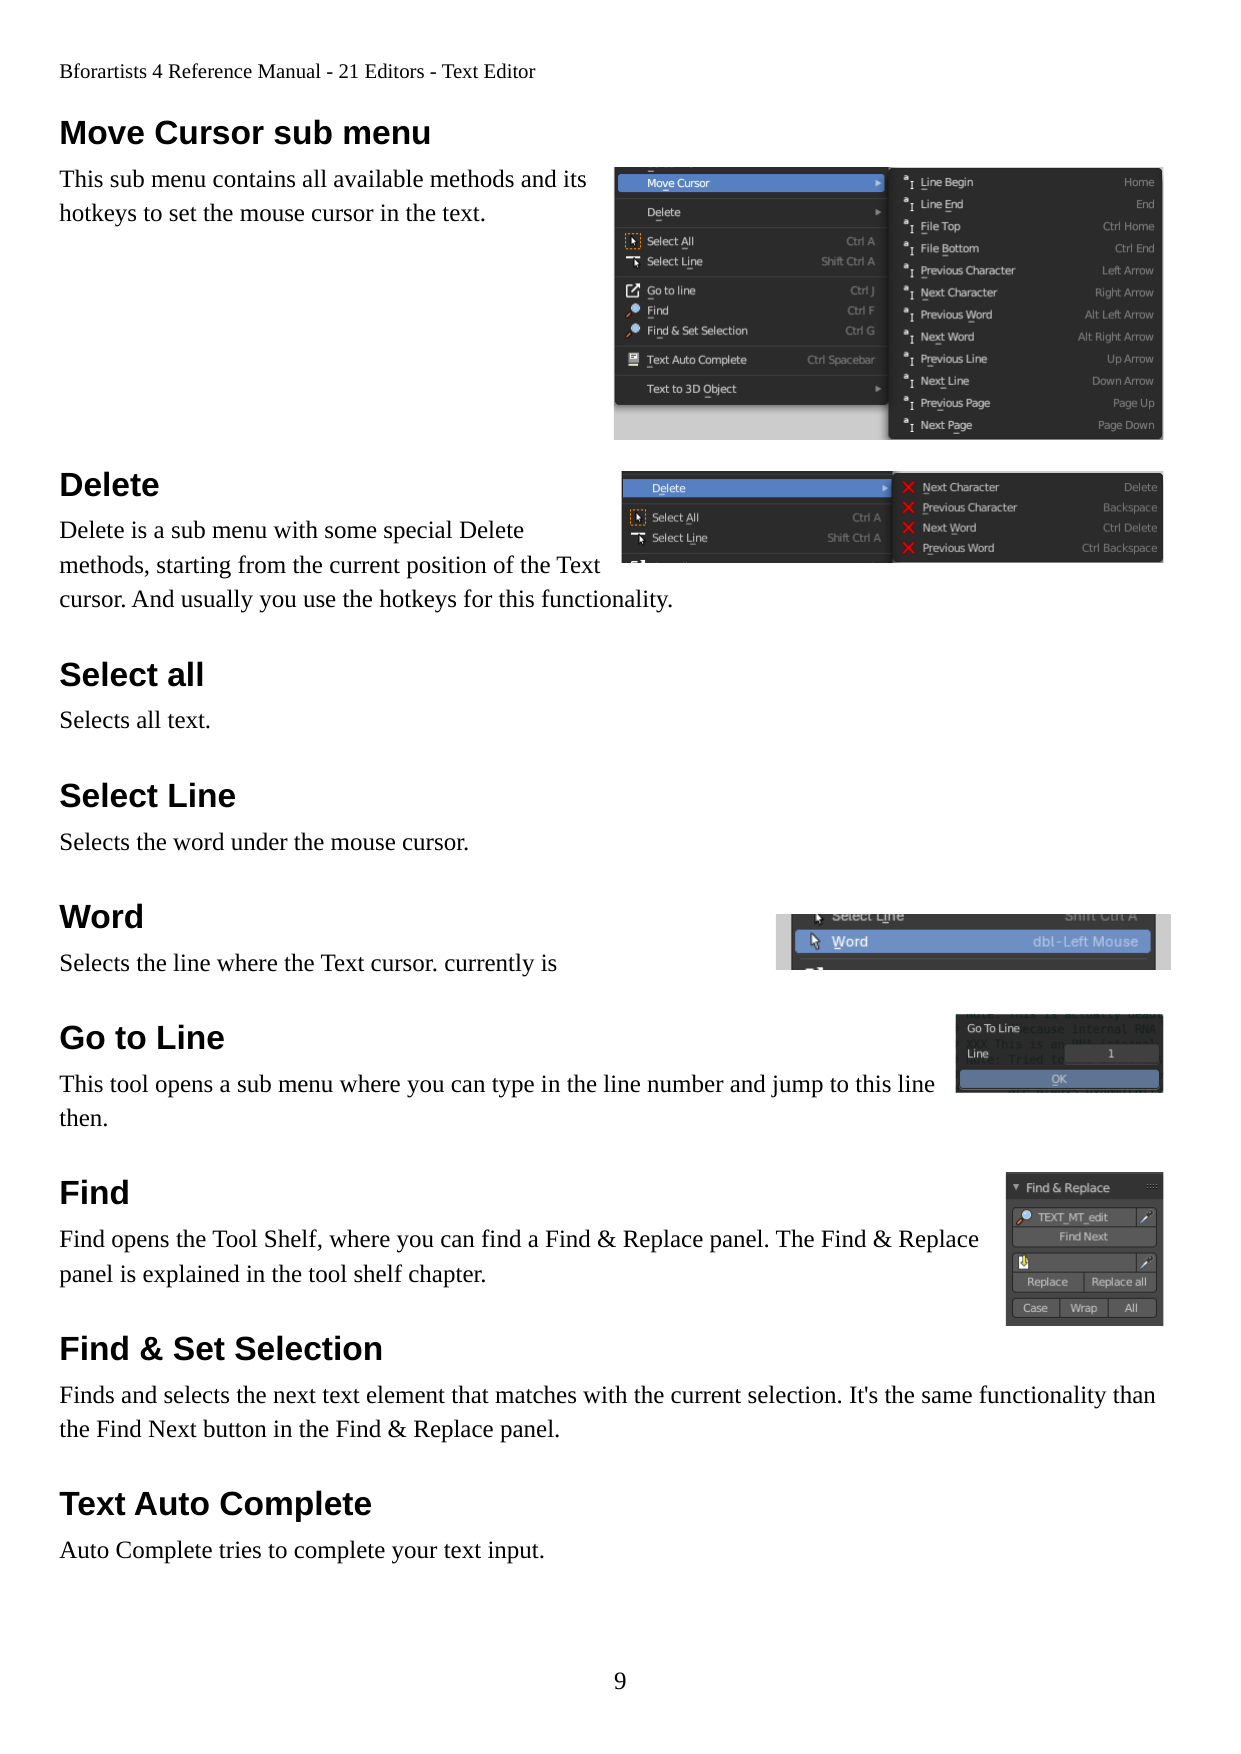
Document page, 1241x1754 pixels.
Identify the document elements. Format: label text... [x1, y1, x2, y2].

text Selects the word under the mouse cursor. [59, 827, 1181, 855]
text Selects all text. [59, 706, 1181, 734]
subtitle Word [59, 896, 1181, 935]
text This sub menu contains all available methods and its hotkeys to set the mouse cursor in the text. [59, 164, 1181, 227]
subtitle Find [59, 1173, 1005, 1212]
text Delete is a sub menu with some special Delete methods, starting from the current position of the Text cursor. And usually you use the hotkeys for this functionality. [59, 516, 1181, 613]
subtitle Go to Line [59, 1017, 955, 1056]
picture [621, 471, 1164, 563]
picture [955, 1014, 1164, 1093]
text Selects the line where the Text cursor. currently is [59, 948, 1181, 976]
subtitle Move Cursor sub menu [59, 113, 1181, 151]
picture [613, 167, 1164, 440]
text Auto Complete tries to complete your text input. [59, 1535, 1181, 1564]
subtitle Text Auto Complete [59, 1484, 1181, 1523]
subtitle Select Line [59, 775, 1181, 814]
picture [1005, 1172, 1164, 1326]
subtitle [1164, 1017, 1181, 1056]
subtitle Delete [59, 464, 1181, 503]
subtitle [1164, 1173, 1181, 1212]
text This tool opens a sub menu where you can type in the line number and jump to this line then. [59, 1069, 1181, 1132]
picture [775, 914, 1171, 970]
text Finds and selects the next text element that matches with the current selection. It's the same functionality than the Find Next button in the Find & Replace panel. [59, 1380, 1181, 1443]
subtitle Select all [59, 654, 1181, 693]
text Find opens the Tool Shelf, where you can find a Find & Replace panel. The Find & Replace panel is explained in the tool shelf chapter. [59, 1224, 1005, 1287]
subtitle Find & Set Selection [59, 1328, 1181, 1367]
